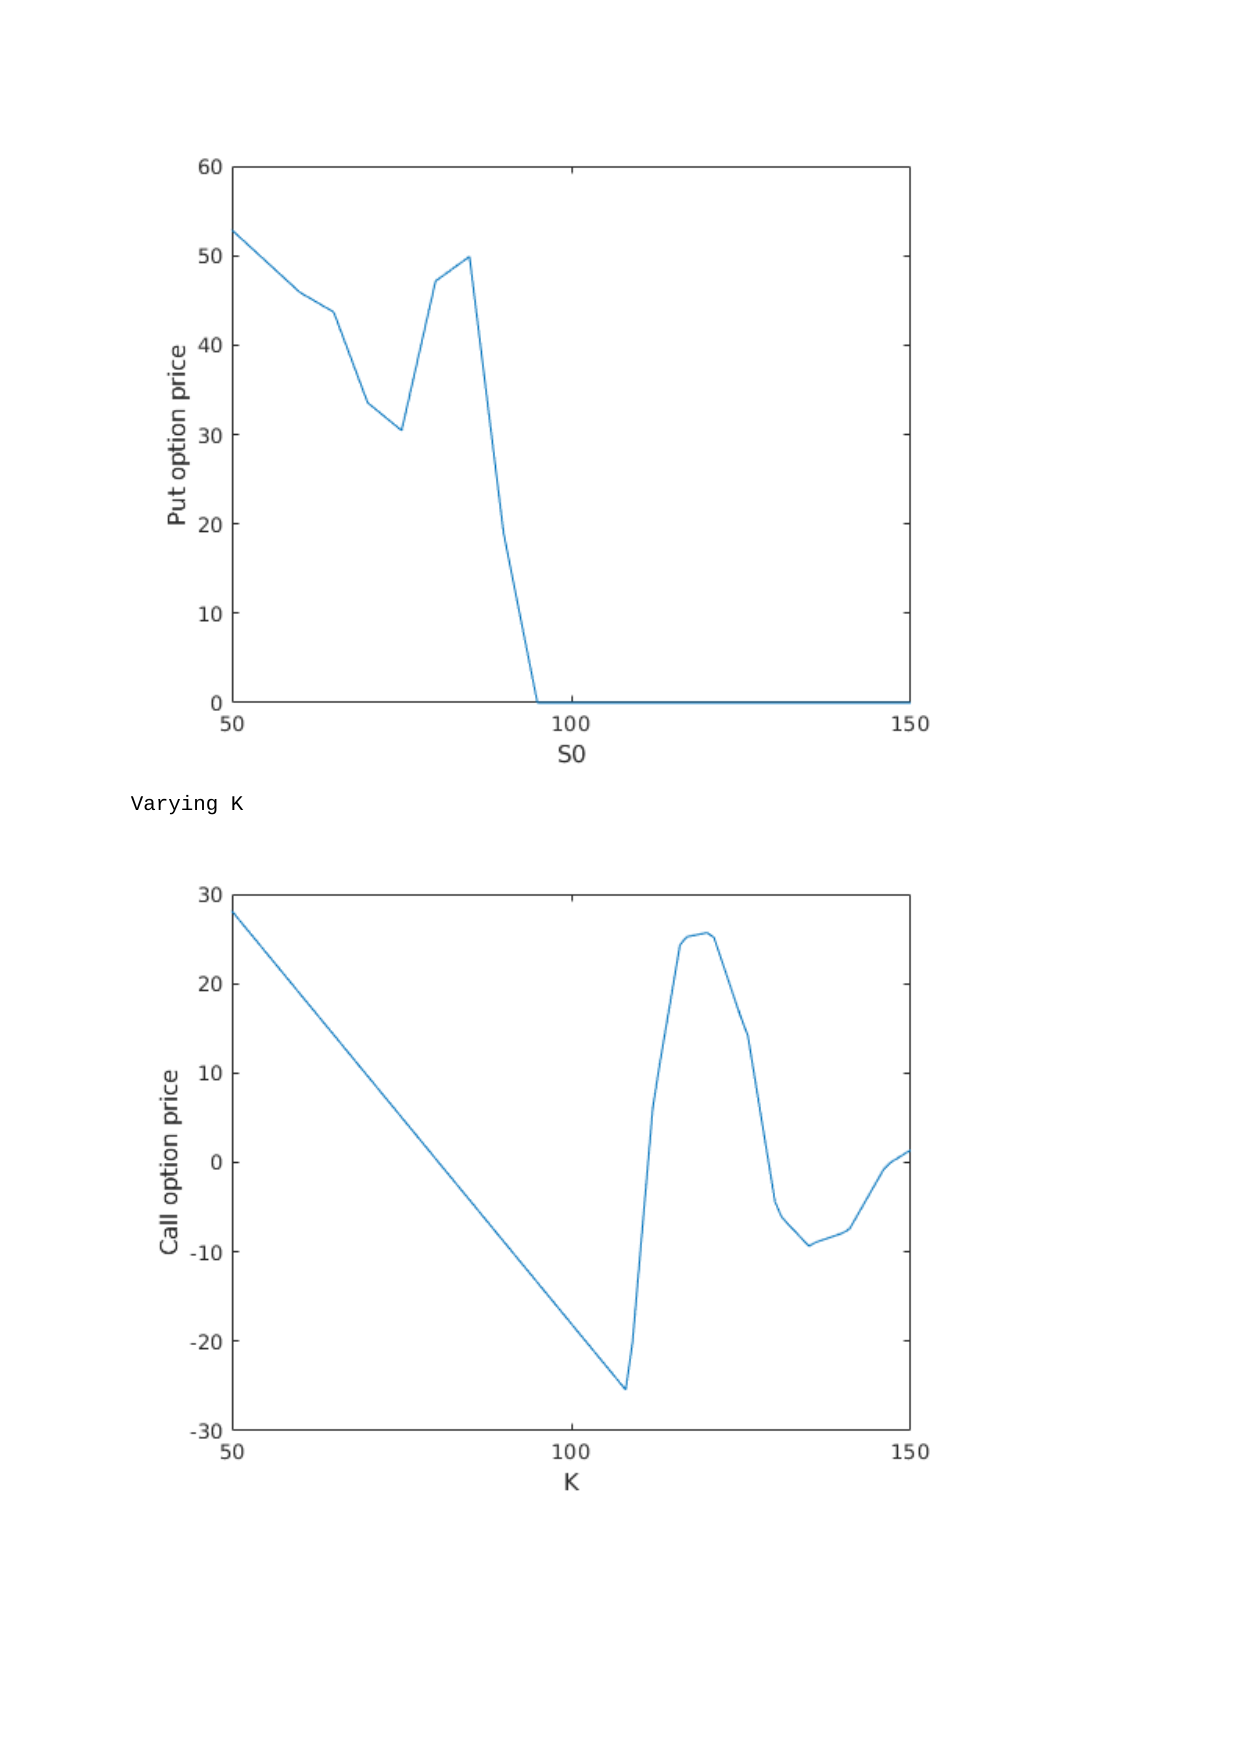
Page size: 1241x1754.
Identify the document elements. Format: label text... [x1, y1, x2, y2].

picture [118, 118, 994, 775]
text Varying K [118, 793, 1122, 817]
picture [118, 846, 994, 1503]
